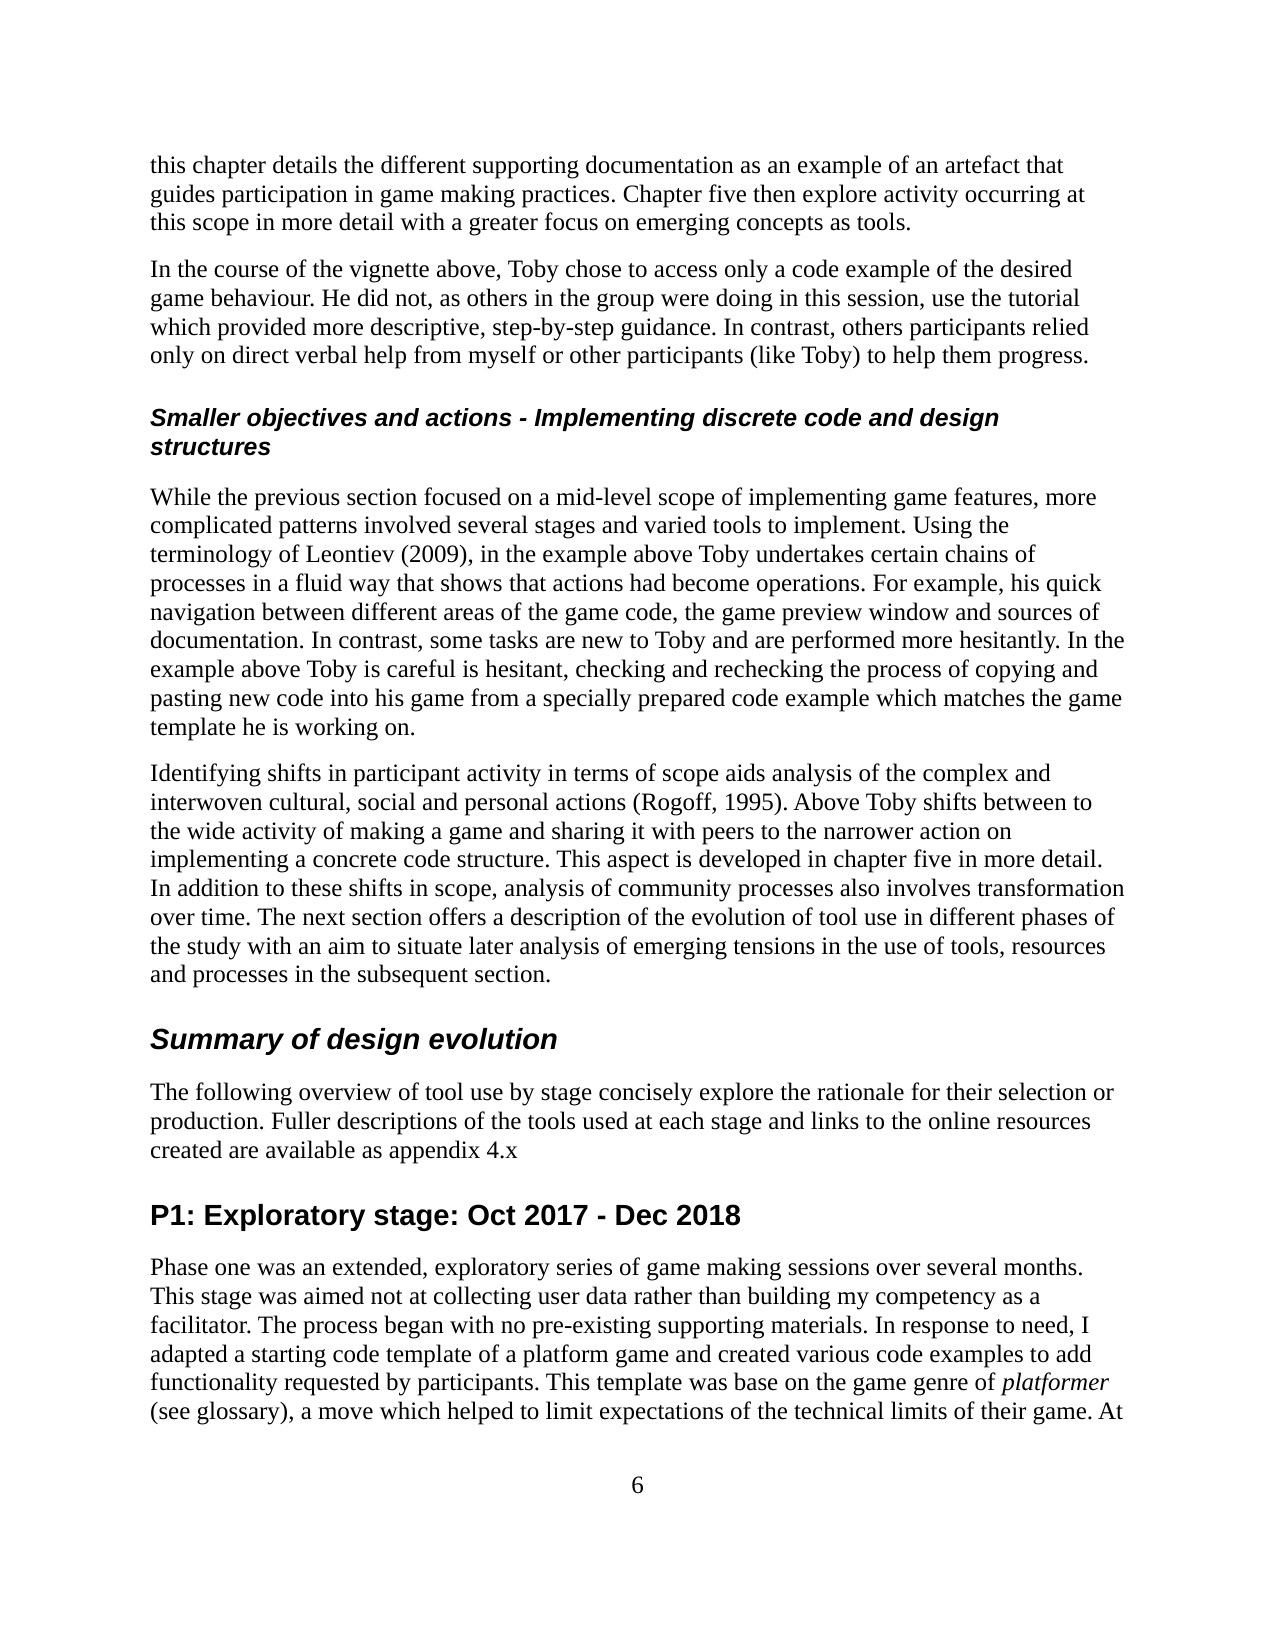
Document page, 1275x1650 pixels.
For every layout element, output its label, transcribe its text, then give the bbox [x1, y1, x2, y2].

subtitle Summary of design evolution [150, 1022, 1125, 1056]
subtitle Smaller objectives and actions - Implementing discrete code and design structures [150, 403, 1125, 460]
text The following overview of tool use by stage concisely explore the rationale for their selection or production. Fuller descriptions of the tools used at each stage and links to the online resources created are available as appendix 4.x [150, 1077, 1125, 1163]
text While the previous section focused on a mid-level scope of implementing game features, more complicated patterns involved several stages and varied tools to implement. Using the terminology of Leontiev (2009), in the example above Toby undertakes certain chains of processes in a fluid way that shows that actions had become operations. For example, his quick navigation between different areas of the game code, the game preview window and sources of documentation. In contrast, some tasks are new to Toby and are performed more hesitantly. In the example above Toby is careful is hesitant, checking and rechecking the process of copying and pasting new code into his game from a specially prepared code example which matches the game template he is working on. [150, 482, 1125, 740]
text Phase one was an extended, exploratory series of game making sessions over several months. This stage was aimed not at collecting user data rather than building my competency as a facilitator. The process began with no pre-existing supporting materials. In response to need, I adapted a starting code template of a platform game and created various code examples to add functionality requested by participants. This template was base on the game genre of platformer (see glossary), a move which helped to limit expectations of the technical limits of their game. At [150, 1252, 1125, 1425]
text Identifying shifts in participant activity in terms of scope aids analysis of the complex and interwoven cultural, social and personal actions (Rogoff, 1995). Above Toby shifts between to the wide activity of making a game and sharing it with peers to the narrower action on implementing a concrete code structure. This aspect is developed in chapter five in more detail. In addition to these shifts in scope, analysis of community processes also involves transformation over time. The next section offers a description of the evolution of tool use in different phases of the study with an aim to situate later analysis of emerging tensions in the use of tools, resources and processes in the subsequent section. [150, 758, 1125, 988]
text this chapter details the different supporting documentation as an example of an artefact that guides participation in game making practices. Chapter five then explore activity occurring at this scope in more detail with a greater focus on emerging concepts as tools. [150, 150, 1125, 236]
text In the course of the vignette above, Toby chose to access only a code example of the desired game behaviour. He did not, as others in the group were doing in this session, use the tutorial which provided more descriptive, step-by-step guidance. In contrast, others participants relied only on direct verbal help from myself or other participants (like Toby) to help them progress. [150, 254, 1125, 369]
subtitle P1: Exploratory stage: Oct 2017 - Dec 2018 [150, 1197, 1125, 1231]
